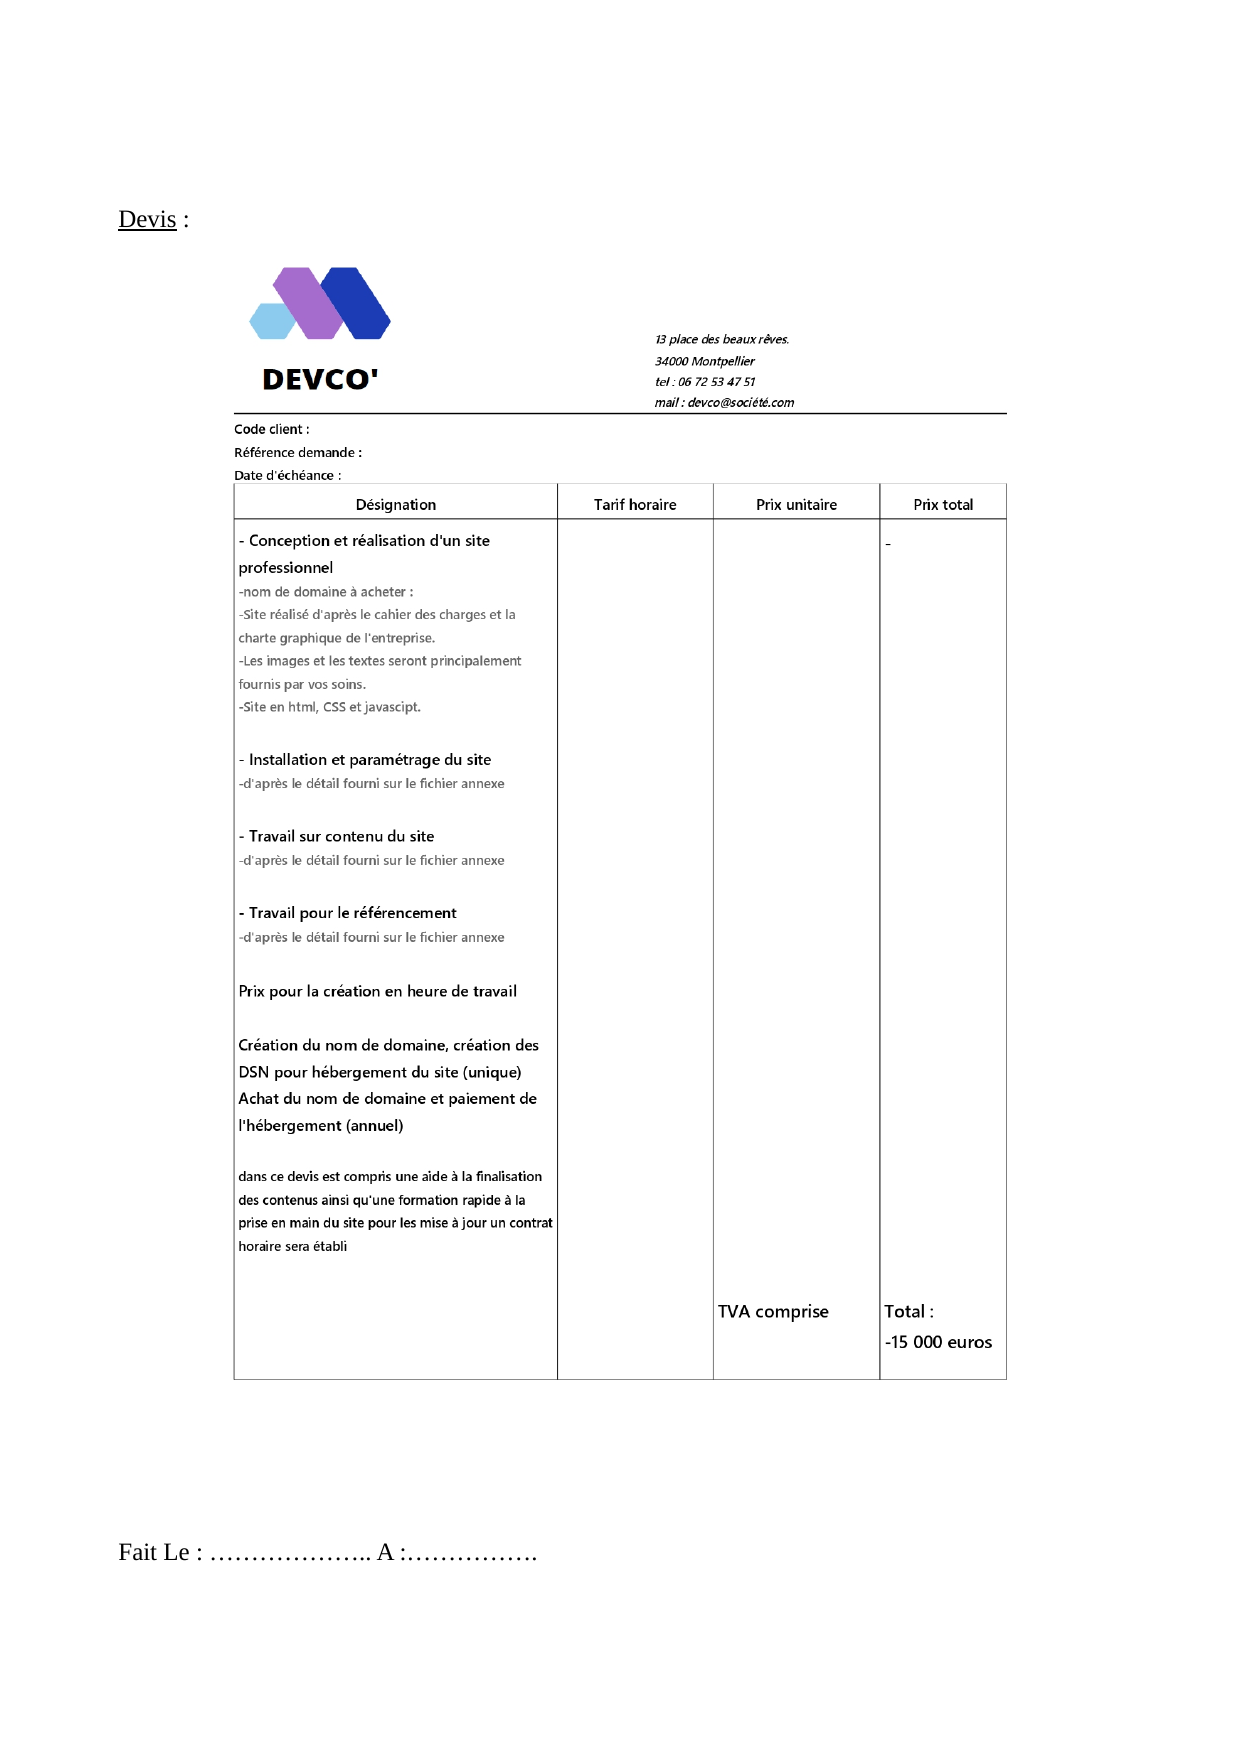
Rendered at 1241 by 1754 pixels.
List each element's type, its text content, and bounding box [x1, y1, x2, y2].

text Fait Le : ……………….. A :……………. [118, 1537, 1122, 1566]
picture [179, 233, 1061, 1480]
text Devis : [118, 204, 1122, 233]
